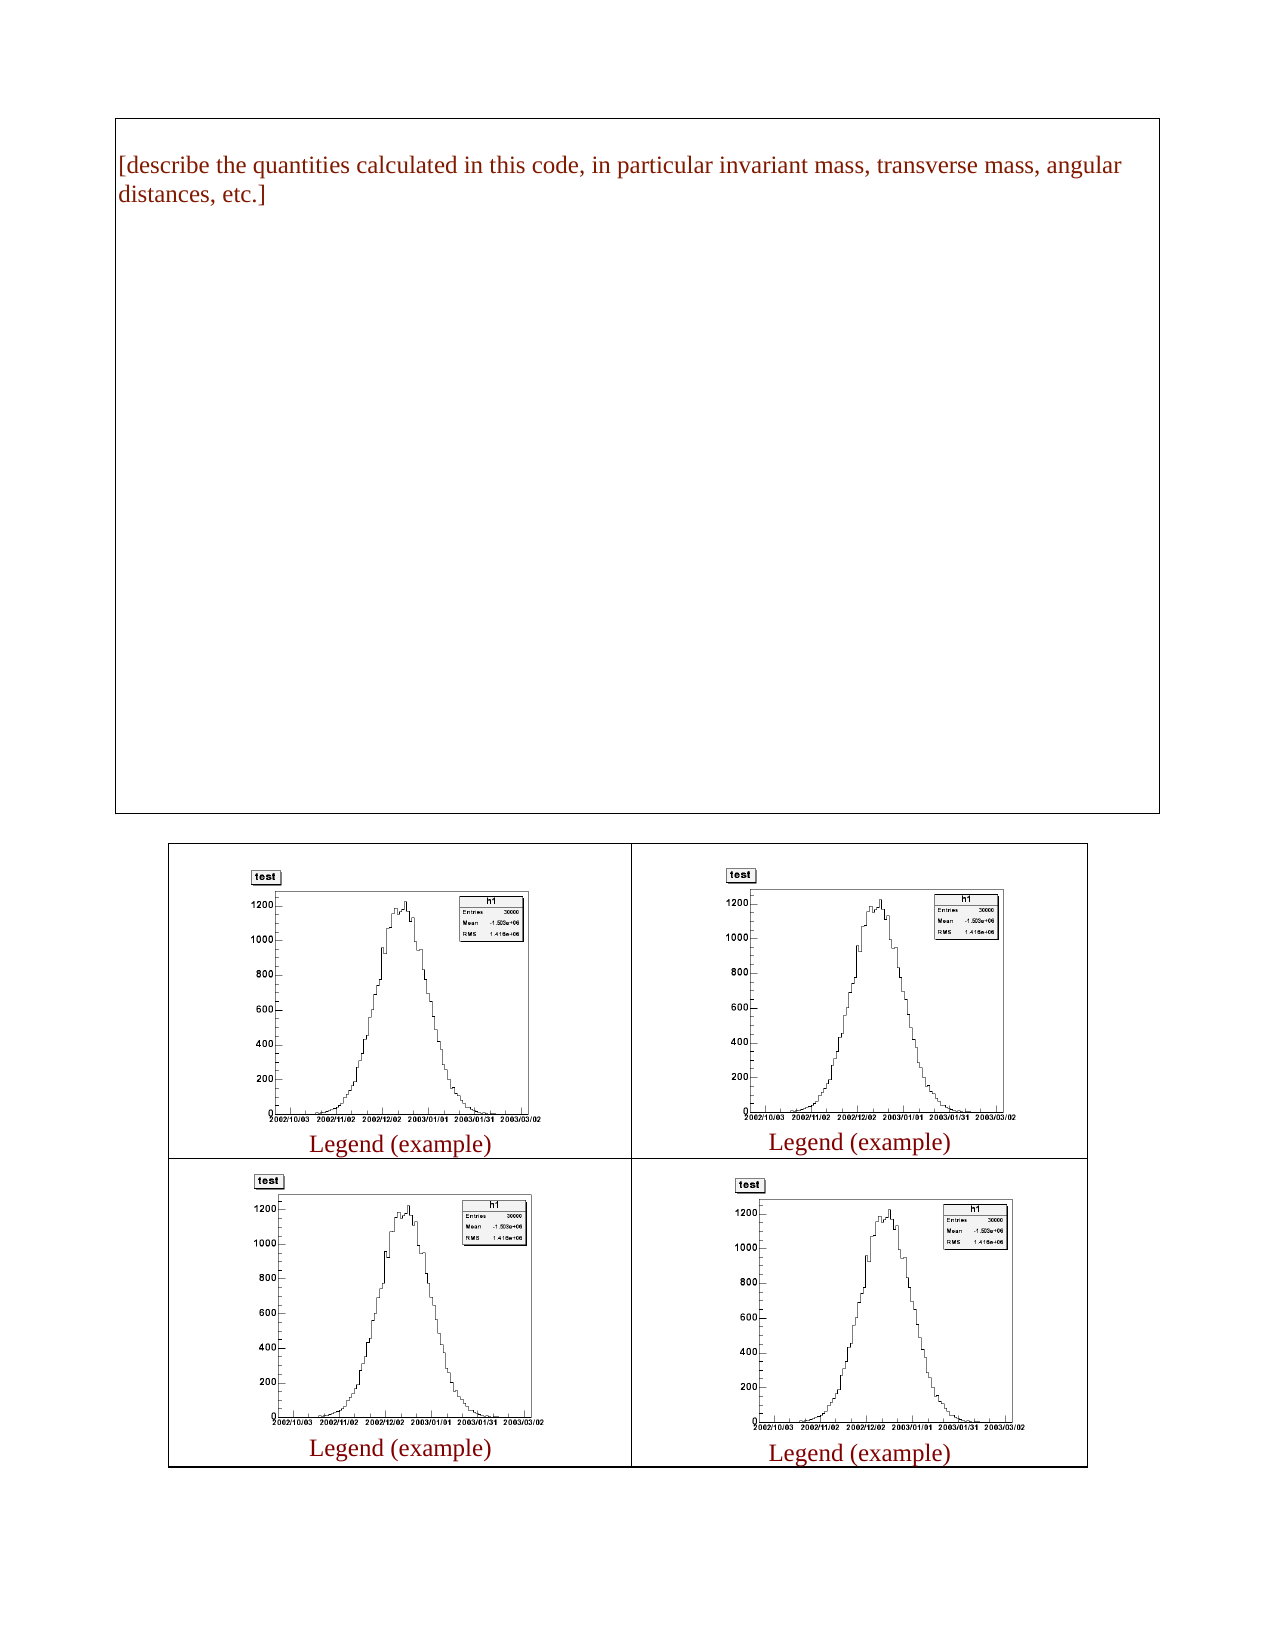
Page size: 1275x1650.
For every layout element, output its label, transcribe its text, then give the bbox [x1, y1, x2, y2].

table_header Legend (example) [169, 844, 631, 1158]
table_cell Legend (example) [169, 1159, 631, 1466]
table_header Legend (example) [632, 844, 1087, 1158]
table_cell Legend (example) [632, 1159, 1087, 1466]
picture [246, 1167, 563, 1433]
picture [243, 863, 559, 1130]
picture [727, 1171, 1044, 1438]
picture [718, 861, 1035, 1128]
text [describe the quantities calculated in this code, in particular invariant mass, transverse mass, angular distances, etc.] [118, 150, 1157, 207]
